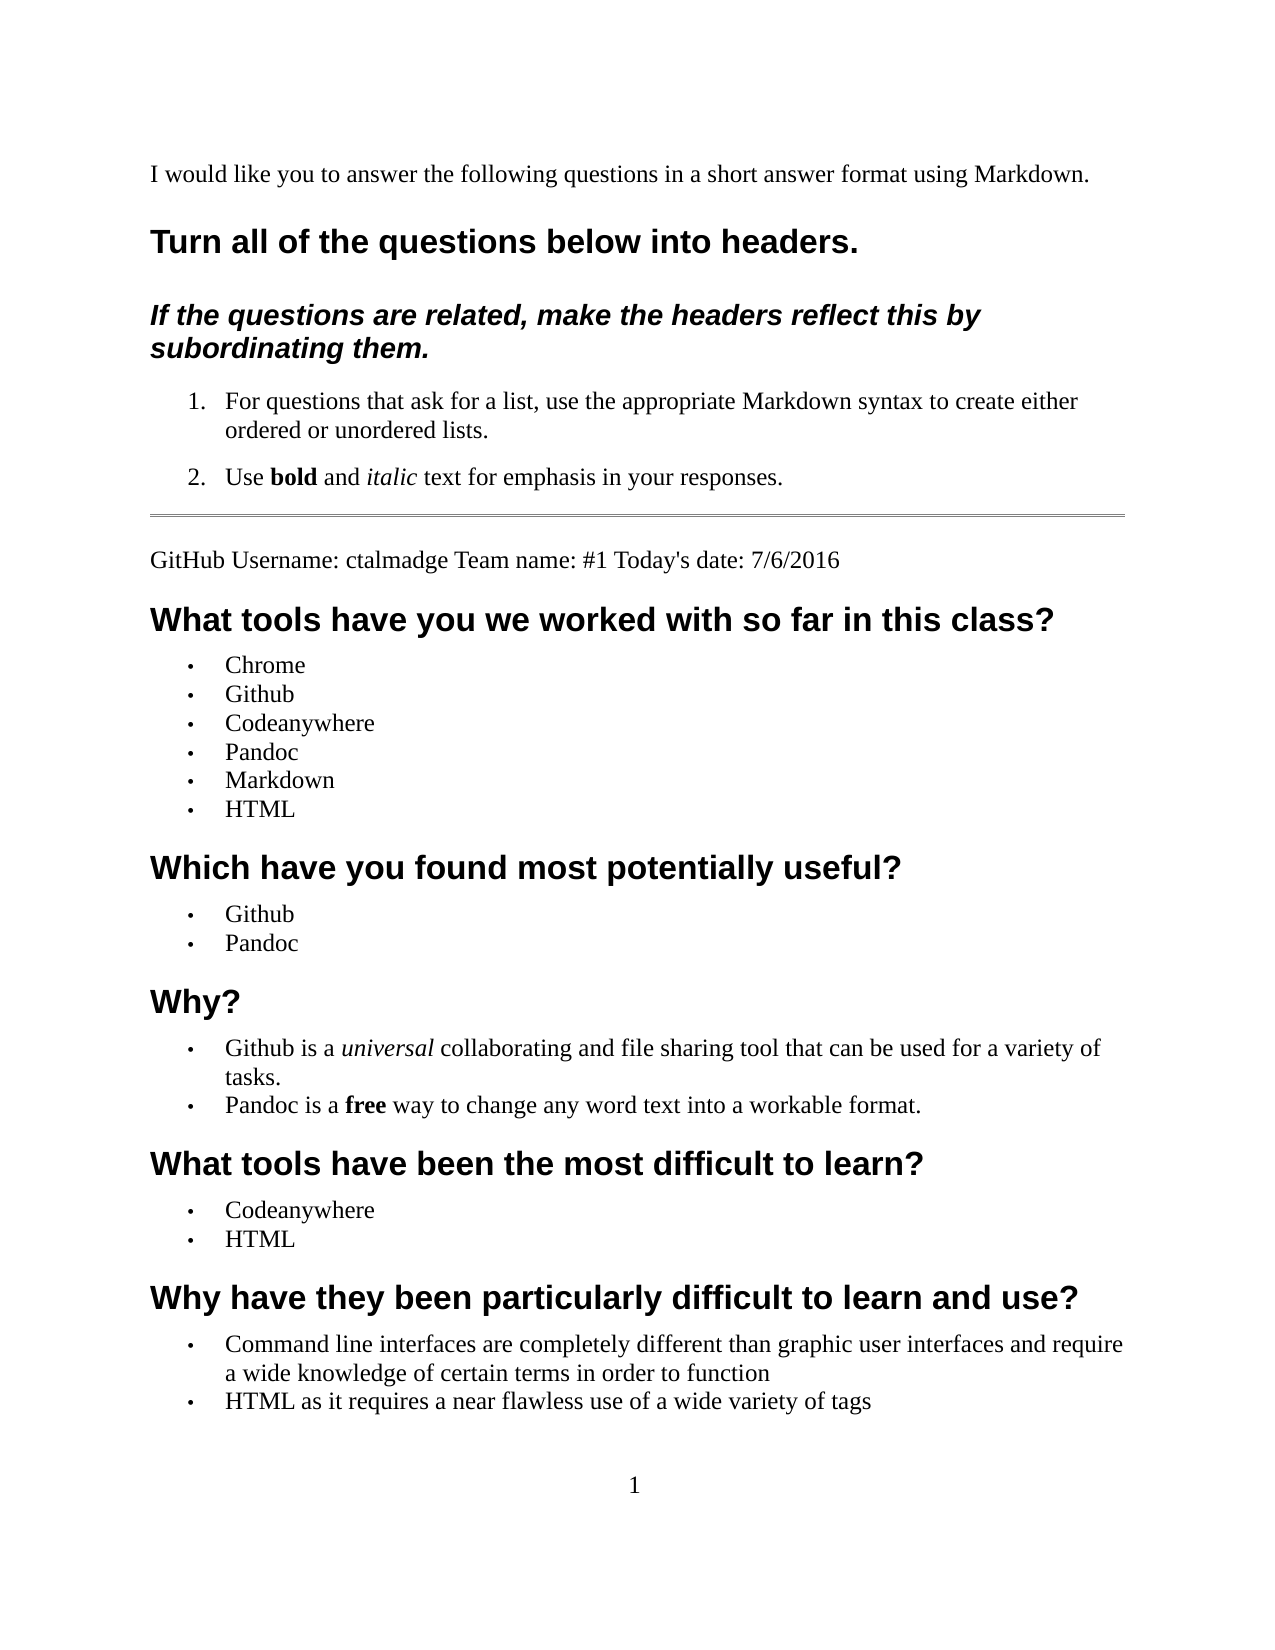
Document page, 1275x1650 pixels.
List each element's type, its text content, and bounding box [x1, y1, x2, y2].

list HTML [187, 1224, 1125, 1253]
subtitle Why have they been particularly difficult to learn and use? [150, 1278, 1125, 1316]
list Codeanywhere [187, 708, 1125, 737]
list Pandoc [187, 928, 1125, 957]
subtitle What tools have you we worked with so far in this class? [150, 599, 1125, 638]
subtitle Turn all of the questions below into headers. [150, 222, 1125, 260]
list HTML [187, 794, 1125, 823]
text I would like you to answer the following questions in a short answer format using Markdown. [150, 159, 1125, 188]
list For questions that ask for a list, use the appropriate Markdown syntax to create either ordered or unordered lists. [187, 386, 1125, 444]
list Chrome [187, 651, 1125, 679]
list Command line interfaces are completely different than graphic user interfaces and require a wide knowledge of certain terms in order to function [187, 1329, 1125, 1386]
list Codeanywhere [187, 1195, 1125, 1224]
list Use bold and italic text for emphasis in your responses. [187, 462, 1125, 491]
list Markdown [187, 766, 1125, 794]
list HTML as it requires a near flawless use of a wide variety of tags [187, 1386, 1125, 1415]
list Github is a universal collaborating and file sharing tool that can be used for a variety of tasks. [187, 1033, 1125, 1090]
subtitle Why? [150, 982, 1125, 1020]
list Github [187, 899, 1125, 928]
list Github [187, 679, 1125, 708]
list Pandoc [187, 737, 1125, 766]
text GitHub Username: ctalmadge Team name: #1 Today's date: 7/6/2016 [150, 546, 1125, 574]
subtitle Which have you found most potentially useful? [150, 848, 1125, 887]
subtitle If the questions are related, make the headers reflect this by subordinating them. [150, 298, 1125, 365]
subtitle What tools have been the most difficult to learn? [150, 1144, 1125, 1183]
list Pandoc is a free way to change any word text into a workable format. [187, 1090, 1125, 1119]
